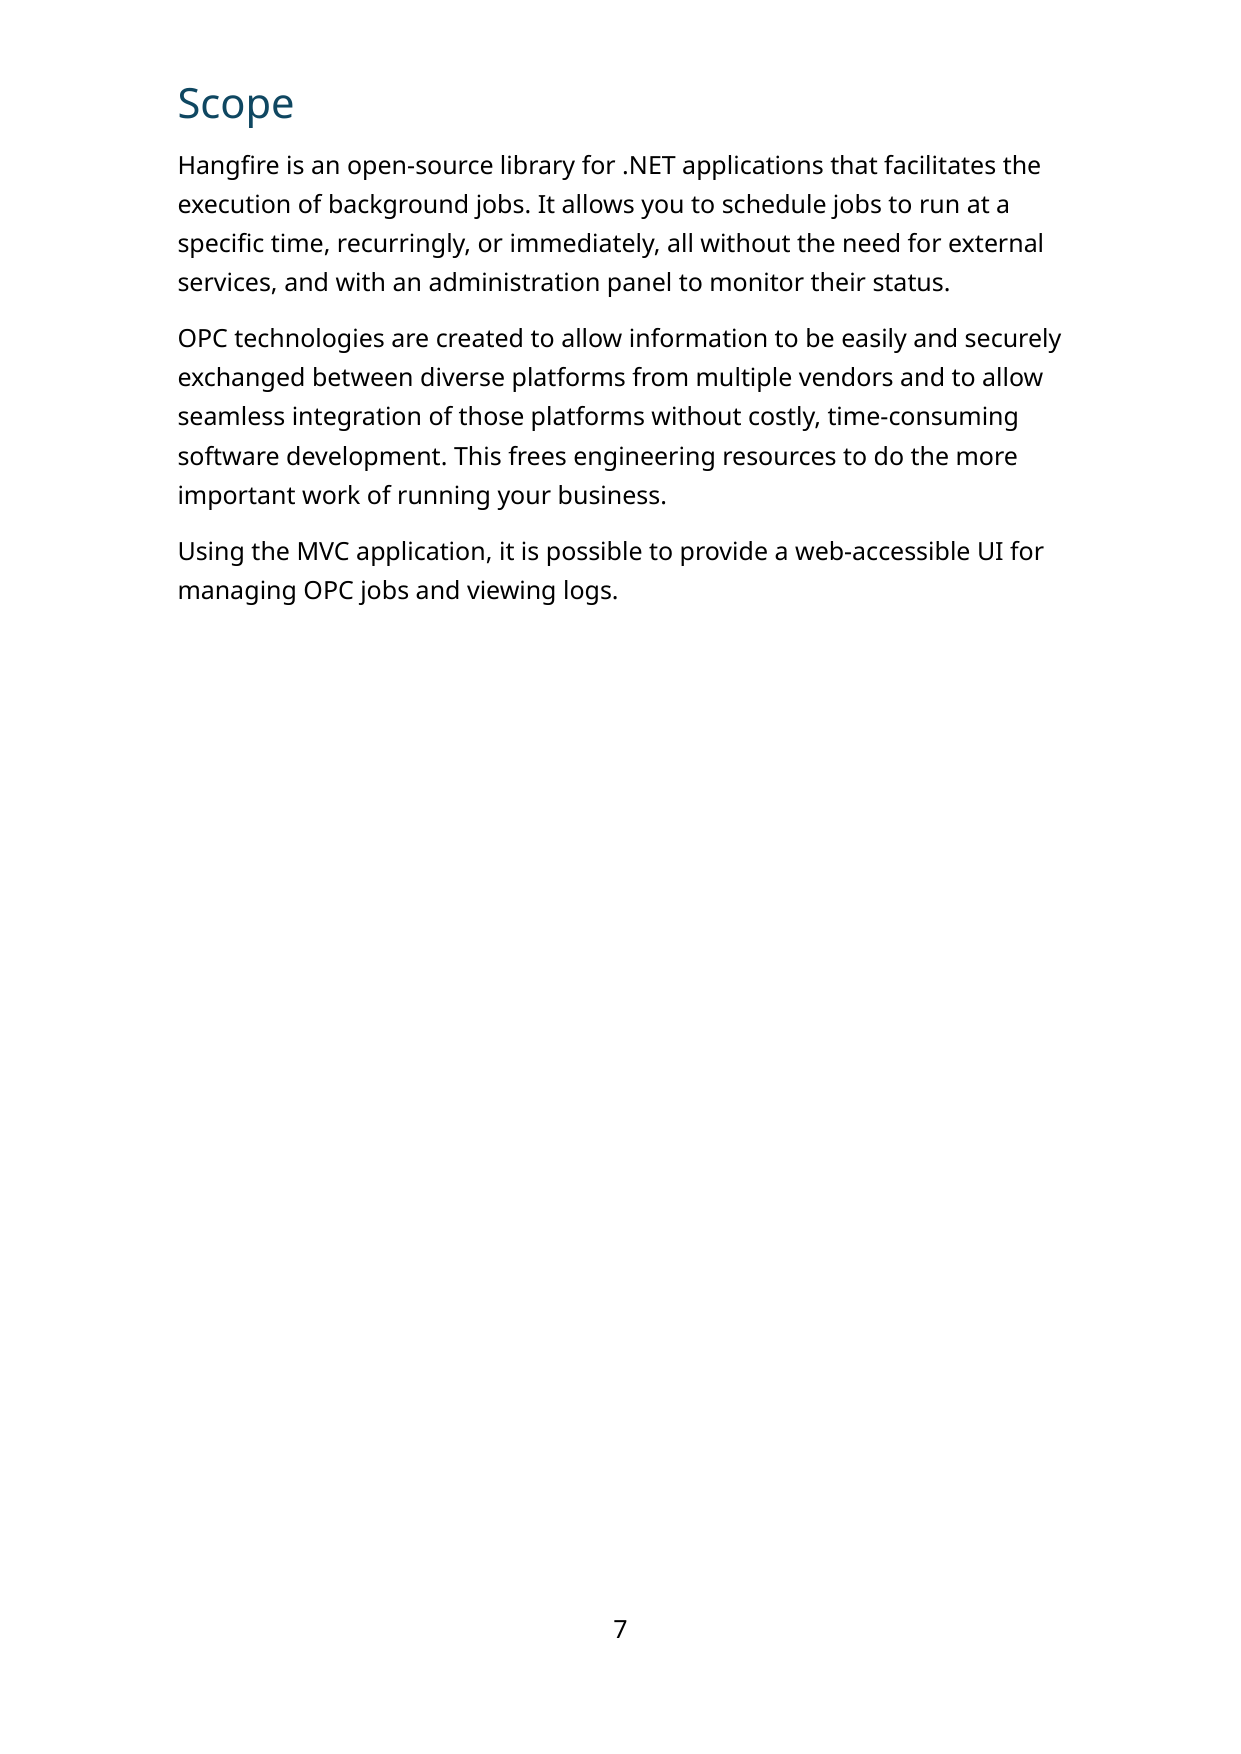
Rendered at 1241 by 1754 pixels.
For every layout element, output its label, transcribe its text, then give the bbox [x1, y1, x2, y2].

subtitle Scope [177, 74, 1063, 131]
text Hangfire is an open-source library for .NET applications that facilitates the execution of background jobs. It allows you to schedule jobs to run at a specific time, recurringly, or immediately, all without the need for external services, and with an administration panel to monitor their status. [177, 147, 1063, 299]
text OPC technologies are created to allow information to be easily and securely exchanged between diverse platforms from multiple vendors and to allow seamless integration of those platforms without costly, time-consuming software development. This frees engineering resources to do the more important work of running your business. [177, 321, 1063, 511]
text Using the MVC application, it is possible to provide a web-accessible UI for managing OPC jobs and viewing logs. [177, 533, 1063, 606]
